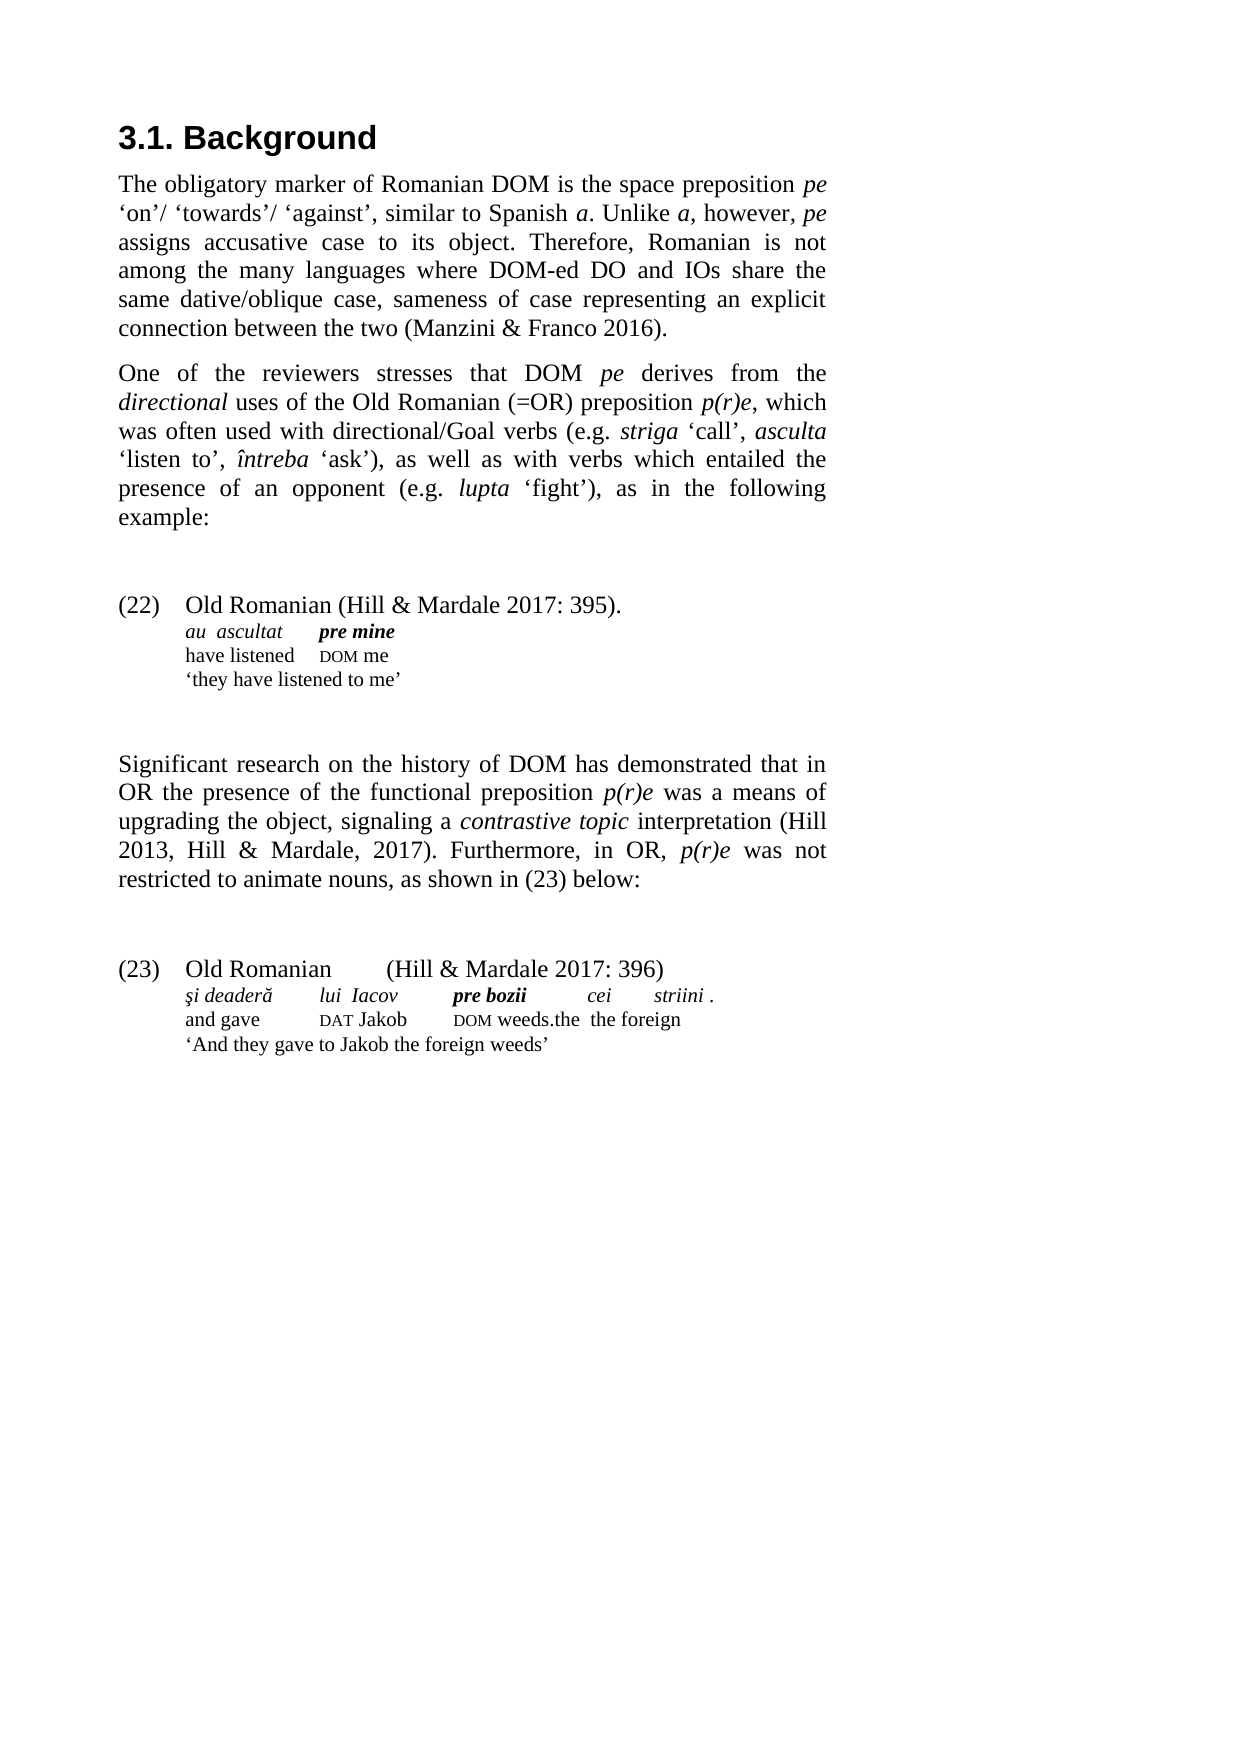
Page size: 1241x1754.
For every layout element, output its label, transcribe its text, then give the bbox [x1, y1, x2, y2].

text (23) Old Romanian (Hill & Mardale 2017: 396) [118, 954, 827, 983]
text The obligatory marker of Romanian DOM is the space preposition pe ‘on’/ ‘towards’/ ‘against’, similar to Spanish a. Unlike a, however, pe assigns accusative case to its object. Therefore, Romanian is not among the many languages where DOM-ed DO and IOs share the same dative/oblique case, sameness of case representing an explicit connection between the two (Manzini & Franco 2016). [118, 169, 827, 342]
text ‘they have listened to me’ [118, 667, 827, 691]
text au ascultat pre mine [118, 619, 827, 643]
text (22) Old Romanian (Hill & Mardale 2017: 395). [118, 590, 827, 619]
text Significant research on the history of DOM has demonstrated that in OR the presence of the functional preposition p(r)e was a means of upgrading the object, signaling a contrastive topic interpretation (Hill 2013, Hill & Mardale, 2017). Furthermore, in OR, p(r)e was not restricted to animate nouns, as shown in (23) below: [118, 749, 827, 892]
text One of the reviewers stresses that DOM pe derives from the directional uses of the Old Romanian (=OR) preposition p(r)e, which was often used with directional/Goal verbs (e.g. striga ‘call’, asculta ‘listen to’, întreba ‘ask’), as well as with verbs which entailed the presence of an opponent (e.g. lupta ‘fight’), as in the following example: [118, 358, 827, 531]
text and gave dat Jakob dom weeds.the the foreign [118, 1007, 827, 1031]
text şi deaderă lui Iacov pre bozii cei striini . [118, 983, 827, 1007]
subtitle 3.1. Background [118, 118, 827, 157]
text have listened dom me [118, 643, 827, 667]
text ‘And they gave to Jakob the foreign weeds’ [118, 1031, 827, 1056]
